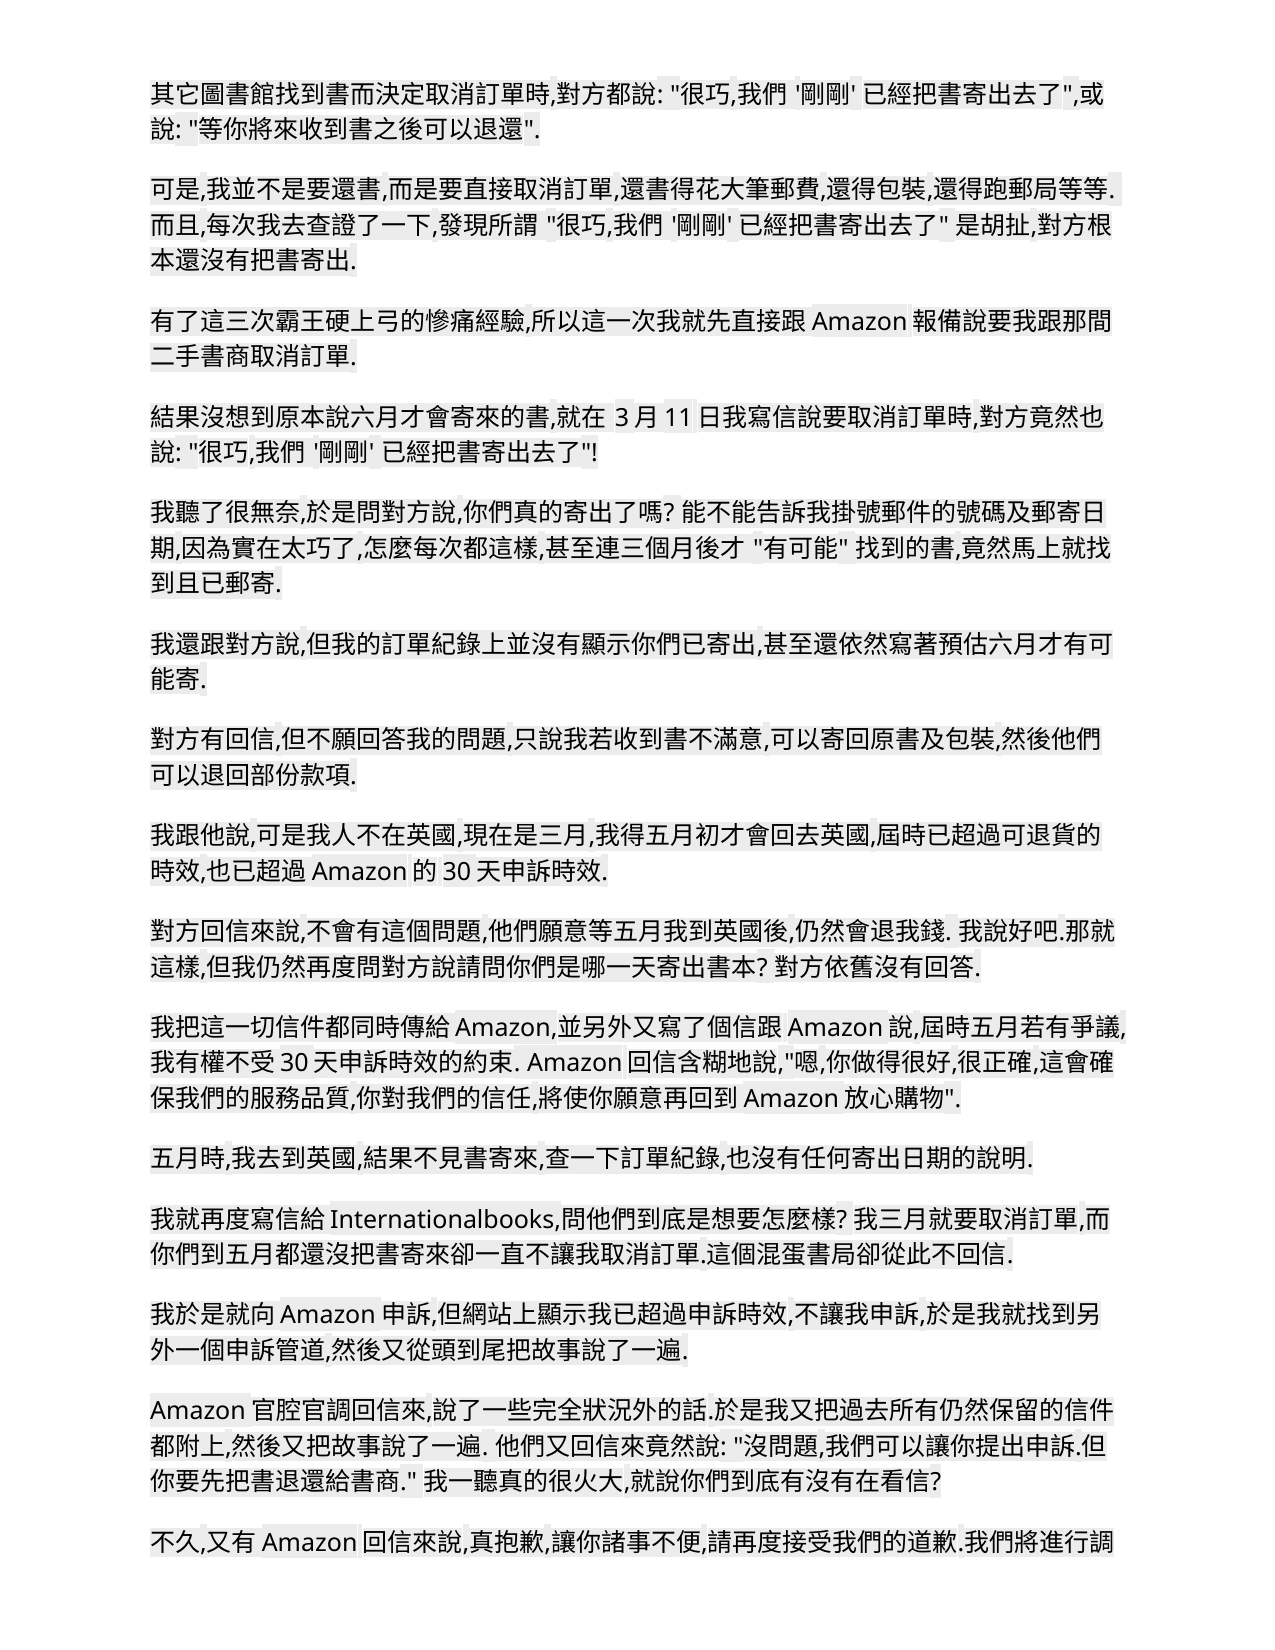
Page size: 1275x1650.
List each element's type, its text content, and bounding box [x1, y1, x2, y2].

text 我聽了很無奈,於是問對方說,你們真的寄出了嗎? 能不能告訴我掛號郵件的號碼及郵寄日期,因為實在太巧了,怎麼每次都這樣,甚至連三個月後才 "有可能" 找到的書,竟然馬上就找到且已郵寄. [150, 494, 1125, 600]
text 不久,又有Amazon回信來說,真抱歉,讓你諸事不便,請再度接受我們的道歉.我們將進行調 [150, 1523, 1125, 1558]
text 其它圖書館找到書而決定取消訂單時,對方都說: "很巧,我們 '剛剛' 已經把書寄出去了",或說: "等你將來收到書之後可以退還". [150, 75, 1125, 146]
text 五月時,我去到英國,結果不見書寄來,查一下訂單紀錄,也沒有任何寄出日期的說明. [150, 1139, 1125, 1175]
text 我把這一切信件都同時傳給Amazon,並另外又寫了個信跟Amazon說,屆時五月若有爭議,我有權不受30天申訴時效的約束. Amazon回信含糊地說,"嗯,你做得很好,很正確,這會確保我們的服務品質,你對我們的信任,將使你願意再回到Amazon放心購物". [150, 1008, 1125, 1114]
text Amazon官腔官調回信來,說了一些完全狀況外的話.於是我又把過去所有仍然保留的信件都附上,然後又把故事說了一遍. 他們又回信來竟然說: "沒問題,我們可以讓你提出申訴.但你要先把書退還給書商." 我一聽真的很火大,就說你們到底有沒有在看信? [150, 1392, 1125, 1498]
text 我就再度寫信給Internationalbooks,問他們到底是想要怎麼樣? 我三月就要取消訂單,而你們到五月都還沒把書寄來卻一直不讓我取消訂單.這個混蛋書局卻從此不回信. [150, 1200, 1125, 1271]
text 我跟他說,可是我人不在英國,現在是三月,我得五月初才會回去英國,屆時已超過可退貨的時效,也已超過Amazon的30天申訴時效. [150, 817, 1125, 887]
text 對方回信來說,不會有這個問題,他們願意等五月我到英國後,仍然會退我錢. 我說好吧.那就這樣,但我仍然再度問對方說請問你們是哪一天寄出書本? 對方依舊沒有回答. [150, 912, 1125, 983]
text 我還跟對方說,但我的訂單紀錄上並沒有顯示你們已寄出,甚至還依然寫著預估六月才有可能寄. [150, 625, 1125, 696]
text 對方有回信,但不願回答我的問題,只說我若收到書不滿意,可以寄回原書及包裝,然後他們可以退回部份款項. [150, 721, 1125, 792]
text 有了這三次霸王硬上弓的慘痛經驗,所以這一次我就先直接跟Amazon報備說要我跟那間二手書商取消訂單. [150, 302, 1125, 373]
text 可是,我並不是要還書,而是要直接取消訂單,還書得花大筆郵費,還得包裝,還得跑郵局等等. 而且,每次我去查證了一下,發現所謂 "很巧,我們 '剛剛' 已經把書寄出去了" 是胡扯,對方根本還沒有把書寄出. [150, 171, 1125, 277]
text 我於是就向Amazon申訴,但網站上顯示我已超過申訴時效,不讓我申訴,於是我就找到另外一個申訴管道,然後又從頭到尾把故事說了一遍. [150, 1296, 1125, 1367]
text 結果沒想到原本說六月才會寄來的書,就在 3月11日我寫信說要取消訂單時,對方竟然也說: "很巧,我們 '剛剛' 已經把書寄出去了"! [150, 398, 1125, 469]
